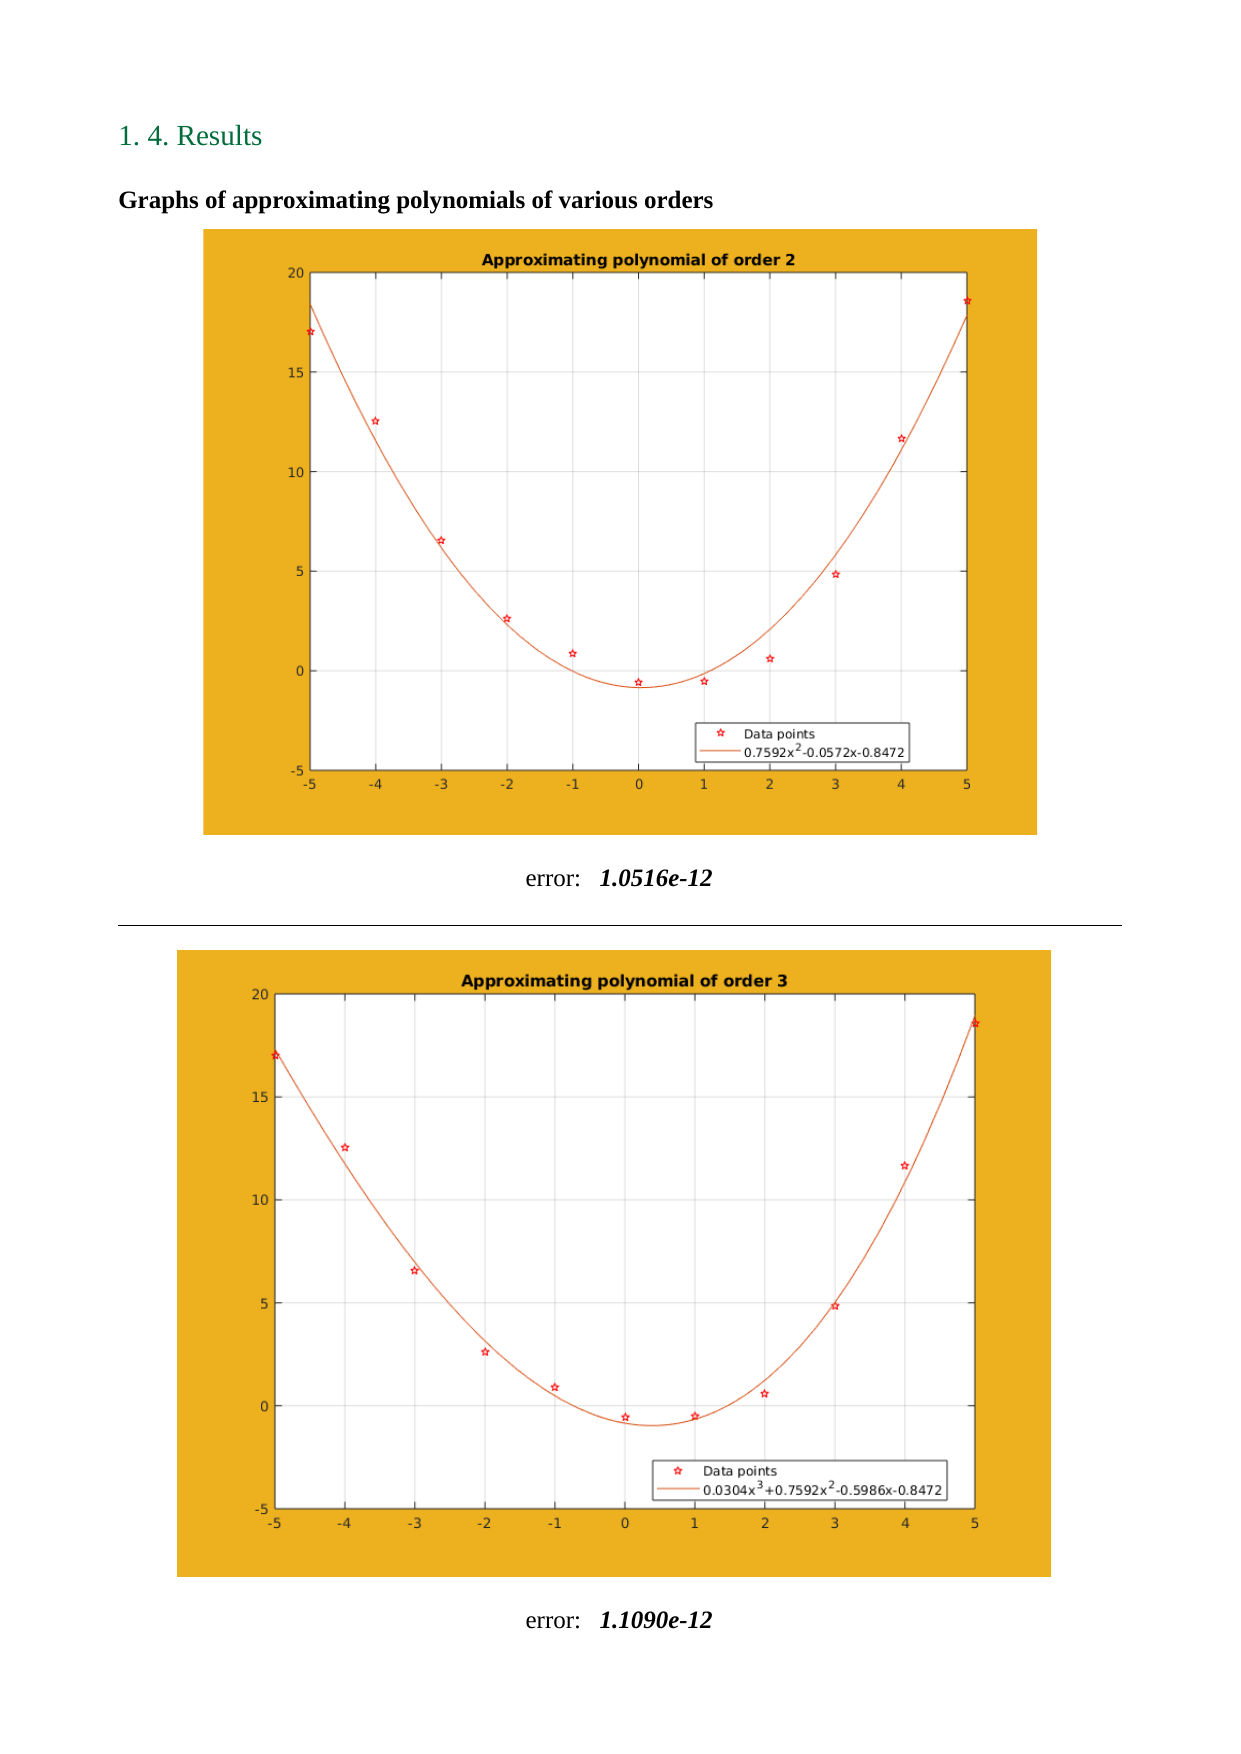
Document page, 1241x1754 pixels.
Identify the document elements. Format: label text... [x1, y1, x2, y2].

picture [177, 950, 1052, 1577]
text error: 1.0516e-12 [118, 863, 1122, 892]
text 1. 4. Results [118, 118, 1122, 152]
picture [203, 229, 1038, 835]
text error: 1.1090e-12 [118, 1605, 1122, 1634]
text Graphs of approximating polynomials of various orders [118, 185, 1122, 214]
